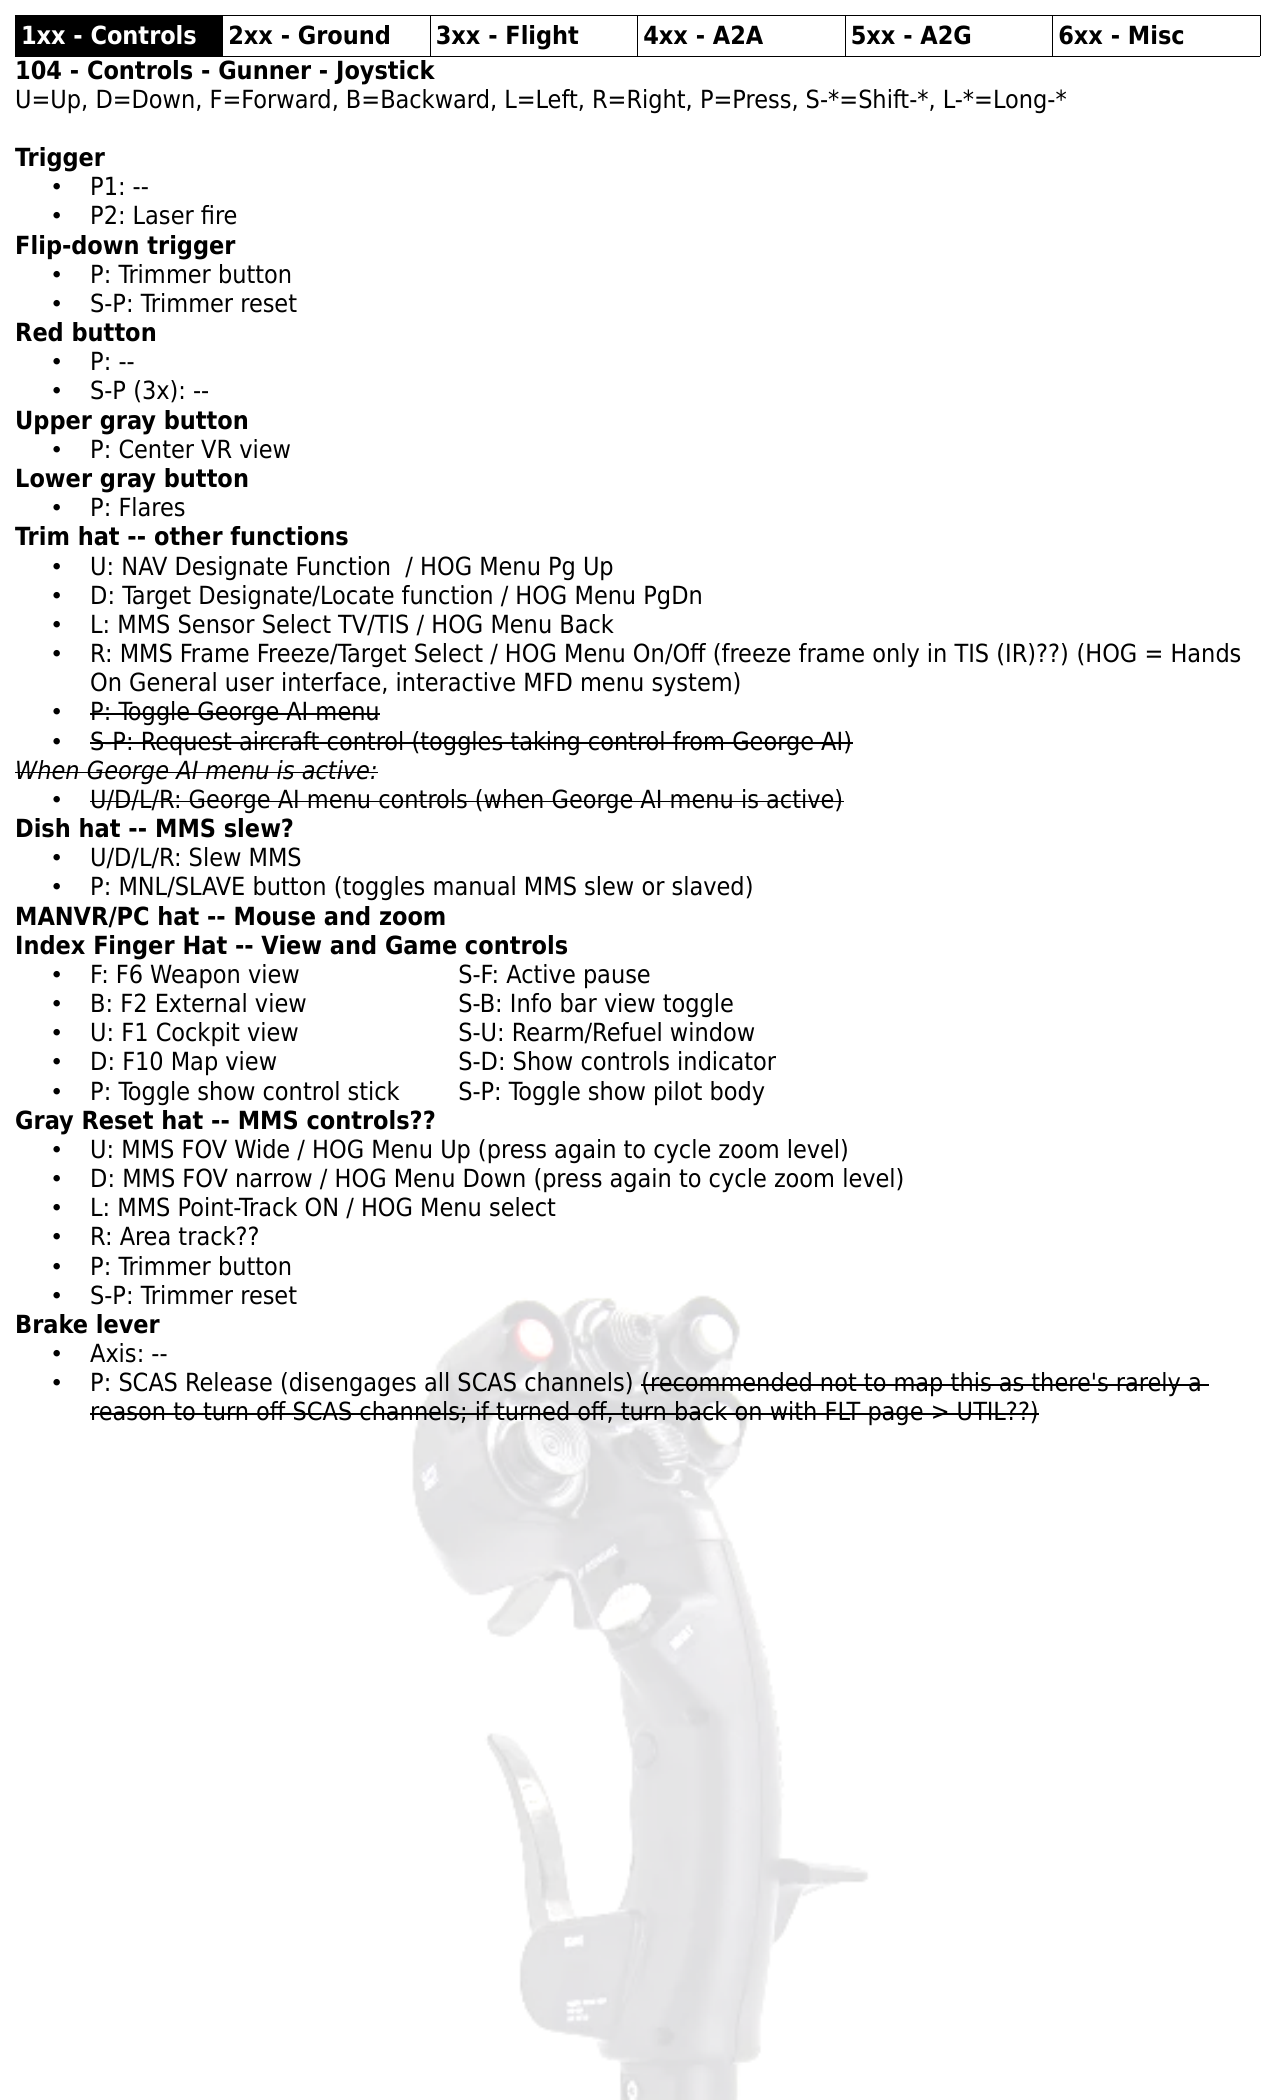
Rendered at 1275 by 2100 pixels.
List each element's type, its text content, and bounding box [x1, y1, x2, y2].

list P2: Laser fire [52, 202, 1260, 231]
list U: F1 Cockpit view S-U: Rearm/Refuel window [52, 1018, 1260, 1047]
list B: F2 External view S-B: Info bar view toggle [52, 989, 1260, 1018]
list S-P (3x): -- [52, 377, 1260, 406]
list U: MMS FOV Wide / HOG Menu Up (press again to cycle zoom level) [52, 1135, 1260, 1164]
list [887, 1339, 1260, 1368]
list D: MMS FOV narrow / HOG Menu Down (press again to cycle zoom level) [52, 1164, 1260, 1193]
text Dish hat -- MMS slew? [15, 814, 1260, 843]
text Flip-down trigger [15, 231, 1260, 260]
table_header 3xx - Flight [431, 16, 637, 56]
table_header 1xx - Controls [16, 16, 222, 56]
text 104 - Controls - Gunner - Joystick [15, 57, 1260, 85]
list P: SCAS Release (disengages all SCAS channels) (recommended not to map this as there's rarely a reason to turn off SCAS channels; if turned off, turn back on with FLT page > UTIL??) [887, 1368, 1260, 1427]
text U=Up, D=Down, F=Forward, B=Backward, L=Left, R=Right, P=Press, S-*=Shift-*, L-*=Long-* [15, 85, 1260, 114]
list P: -- [52, 347, 1260, 377]
list Axis: -- [52, 1339, 388, 1368]
text When George AI menu is active: [15, 756, 1260, 785]
table_header 2xx - Ground [223, 16, 430, 56]
list [887, 1281, 1260, 1310]
text Gray Reset hat -- MMS controls?? [15, 1106, 1260, 1135]
text Trim hat -- other functions [15, 522, 1260, 552]
text Brake lever [15, 1310, 388, 1339]
text [887, 1310, 1260, 1339]
text Red button [15, 318, 1260, 347]
list P: Toggle George AI menu [52, 697, 1260, 727]
list D: Target Designate/Locate function / HOG Menu PgDn [52, 581, 1260, 610]
list P: Center VR view [52, 435, 1260, 464]
table_header 6xx - Misc [1053, 16, 1260, 56]
list P1: -- [52, 172, 1260, 202]
list F: F6 Weapon view S-F: Active pause [52, 960, 1260, 989]
text Lower gray button [15, 464, 1260, 493]
text Index Finger Hat -- View and Game controls [15, 931, 1260, 960]
text Upper gray button [15, 406, 1260, 435]
list R: MMS Frame Freeze/Target Select / HOG Menu On/Off (freeze frame only in TIS (IR)??) (HOG = Hands On General user interface, interactive MFD menu system) [52, 639, 1260, 697]
list S-P: Trimmer reset [52, 289, 1260, 318]
list S-P: Trimmer reset [52, 1281, 388, 1310]
list L: MMS Point-Track ON / HOG Menu select [52, 1193, 1260, 1222]
text MANVR/PC hat -- Mouse and zoom [15, 902, 1260, 931]
list S-P: Request aircraft control (toggles taking control from George AI) [52, 727, 1260, 756]
list U/D/L/R: Slew MMS [52, 843, 1260, 872]
list D: F10 Map view S-D: Show controls indicator [52, 1047, 1260, 1077]
list U: NAV Designate Function / HOG Menu Pg Up [52, 552, 1260, 581]
list P: Toggle show control stick S-P: Toggle show pilot body [52, 1077, 1260, 1106]
table_header 5xx - A2G [846, 16, 1052, 56]
list P: Trimmer button [52, 1252, 1260, 1281]
list P: MNL/SLAVE button (toggles manual MMS slew or slaved) [52, 872, 1260, 902]
table_header 4xx - A2A [638, 16, 845, 56]
list U/D/L/R: George AI menu controls (when George AI menu is active) [52, 785, 1260, 814]
list P: Trimmer button [52, 260, 1260, 289]
text Trigger [15, 143, 1260, 172]
list R: Area track?? [52, 1222, 1260, 1252]
list P: Flares [52, 493, 1260, 522]
list P: SCAS Release (disengages all SCAS channels) (recommended not to map this as there's rarely a reason to turn off SCAS channels; if turned off, turn back on with FLT page > UTIL??) [52, 1368, 388, 1427]
list L: MMS Sensor Select TV/TIS / HOG Menu Back [52, 610, 1260, 639]
